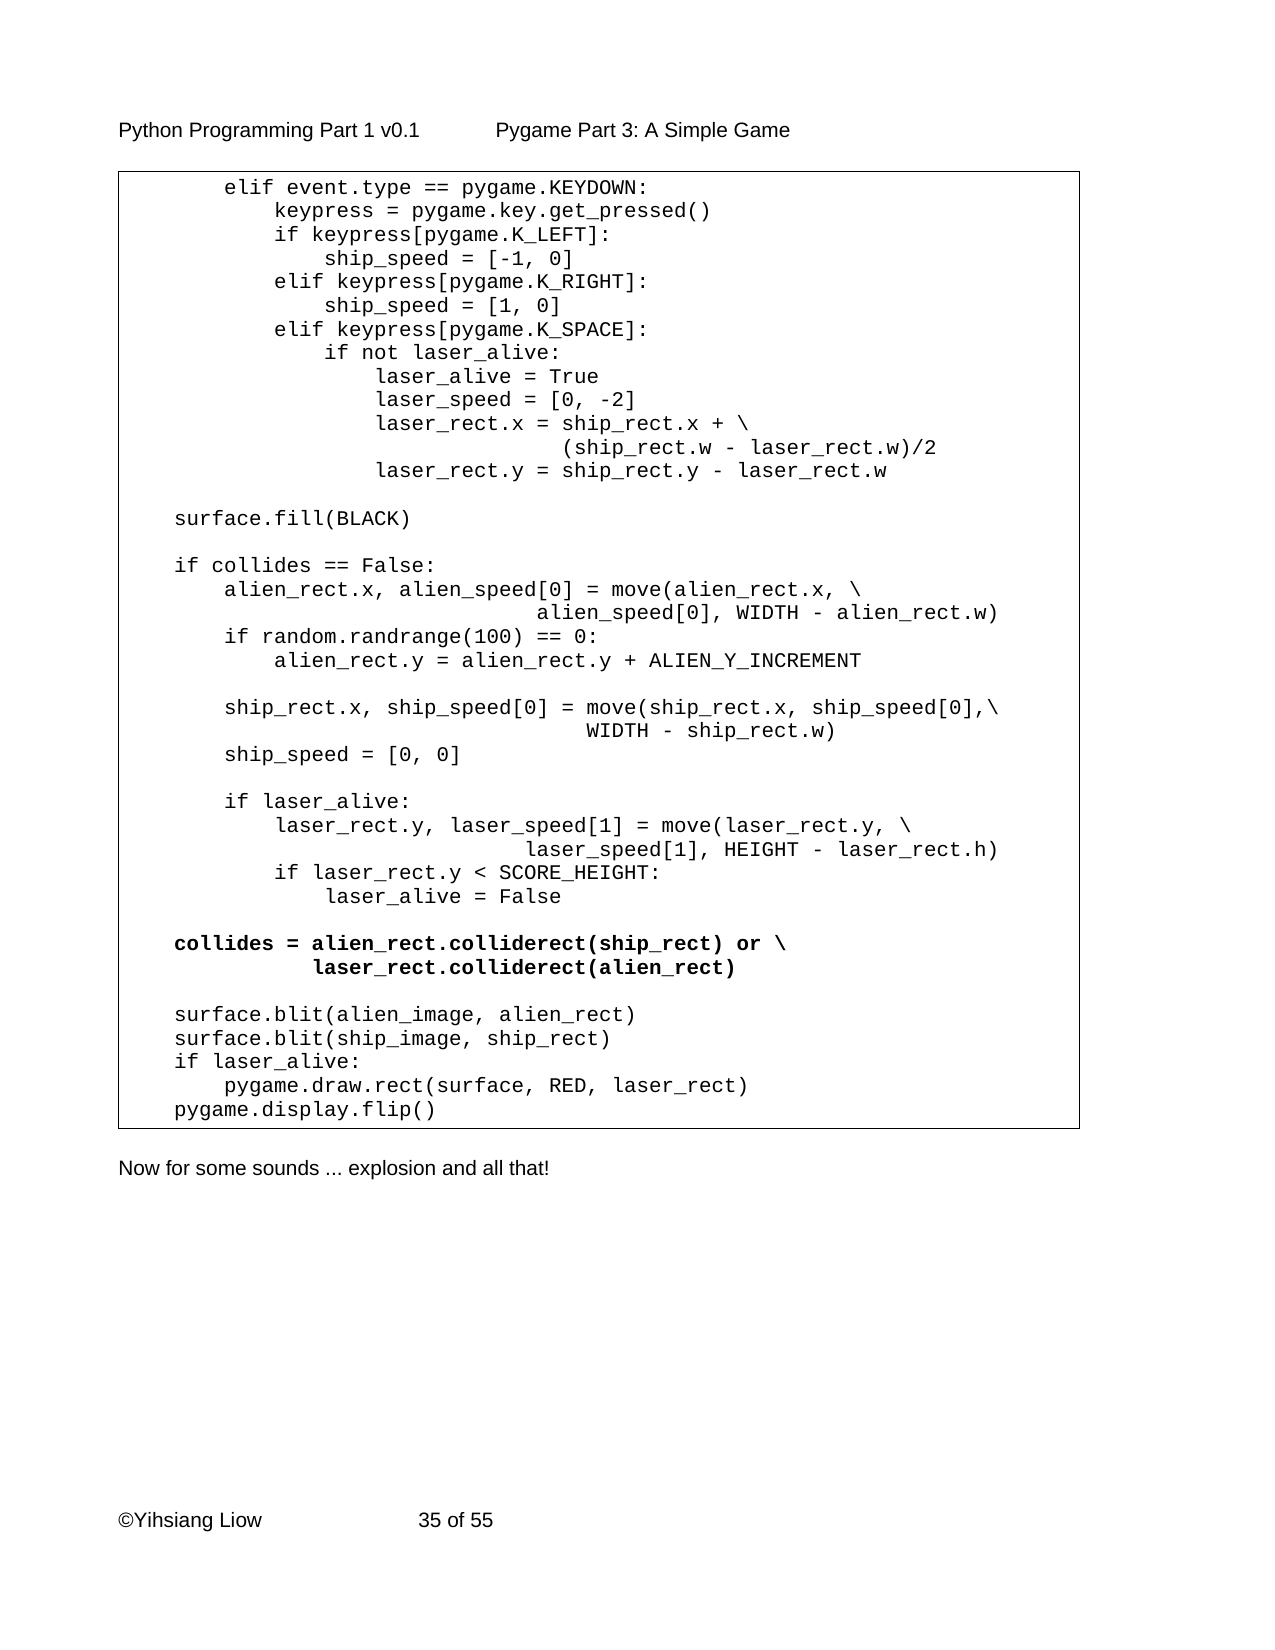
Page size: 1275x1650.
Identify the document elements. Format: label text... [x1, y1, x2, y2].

text Now for some sounds ... explosion and all that! [118, 1157, 793, 1180]
table_header elif event.type == pygame.KEYDOWN: keypress = pygame.key.get_pressed() if keypress[pygame.K_LEFT]: ship_speed = [-1, 0] elif keypress[pygame.K_RIGHT]: ship_speed = [1, 0] elif keypress[pygame.K_SPACE]: if not laser_alive: laser_alive = True laser_speed = [0, -2] laser_rect.x = ship_rect.x + \ (ship_rect.w - laser_rect.w)/2 laser_rect.y = ship_rect.y - laser_rect.w surface.fill(BLACK) if collides == False: alien_rect.x, alien_speed[0] = move(alien_rect.x, \ alien_speed[0], WIDTH - alien_rect.w) if random.randrange(100) == 0: alien_rect.y = alien_rect.y + ALIEN_Y_INCREMENT ship_rect.x, ship_speed[0] = move(ship_rect.x, ship_speed[0],\ WIDTH - ship_rect.w) ship_speed = [0, 0] if laser_alive: laser_rect.y, laser_speed[1] = move(laser_rect.y, \ laser_speed[1], HEIGHT - laser_rect.h) if laser_rect.y < SCORE_HEIGHT: laser_alive = False collides = alien_rect.colliderect(ship_rect) or \ laser_rect.colliderect(alien_rect) surface.blit(alien_image, alien_rect) surface.blit(ship_image, ship_rect) if laser_alive: pygame.draw.rect(surface, RED, laser_rect) pygame.display.flip() [119, 172, 1079, 1128]
